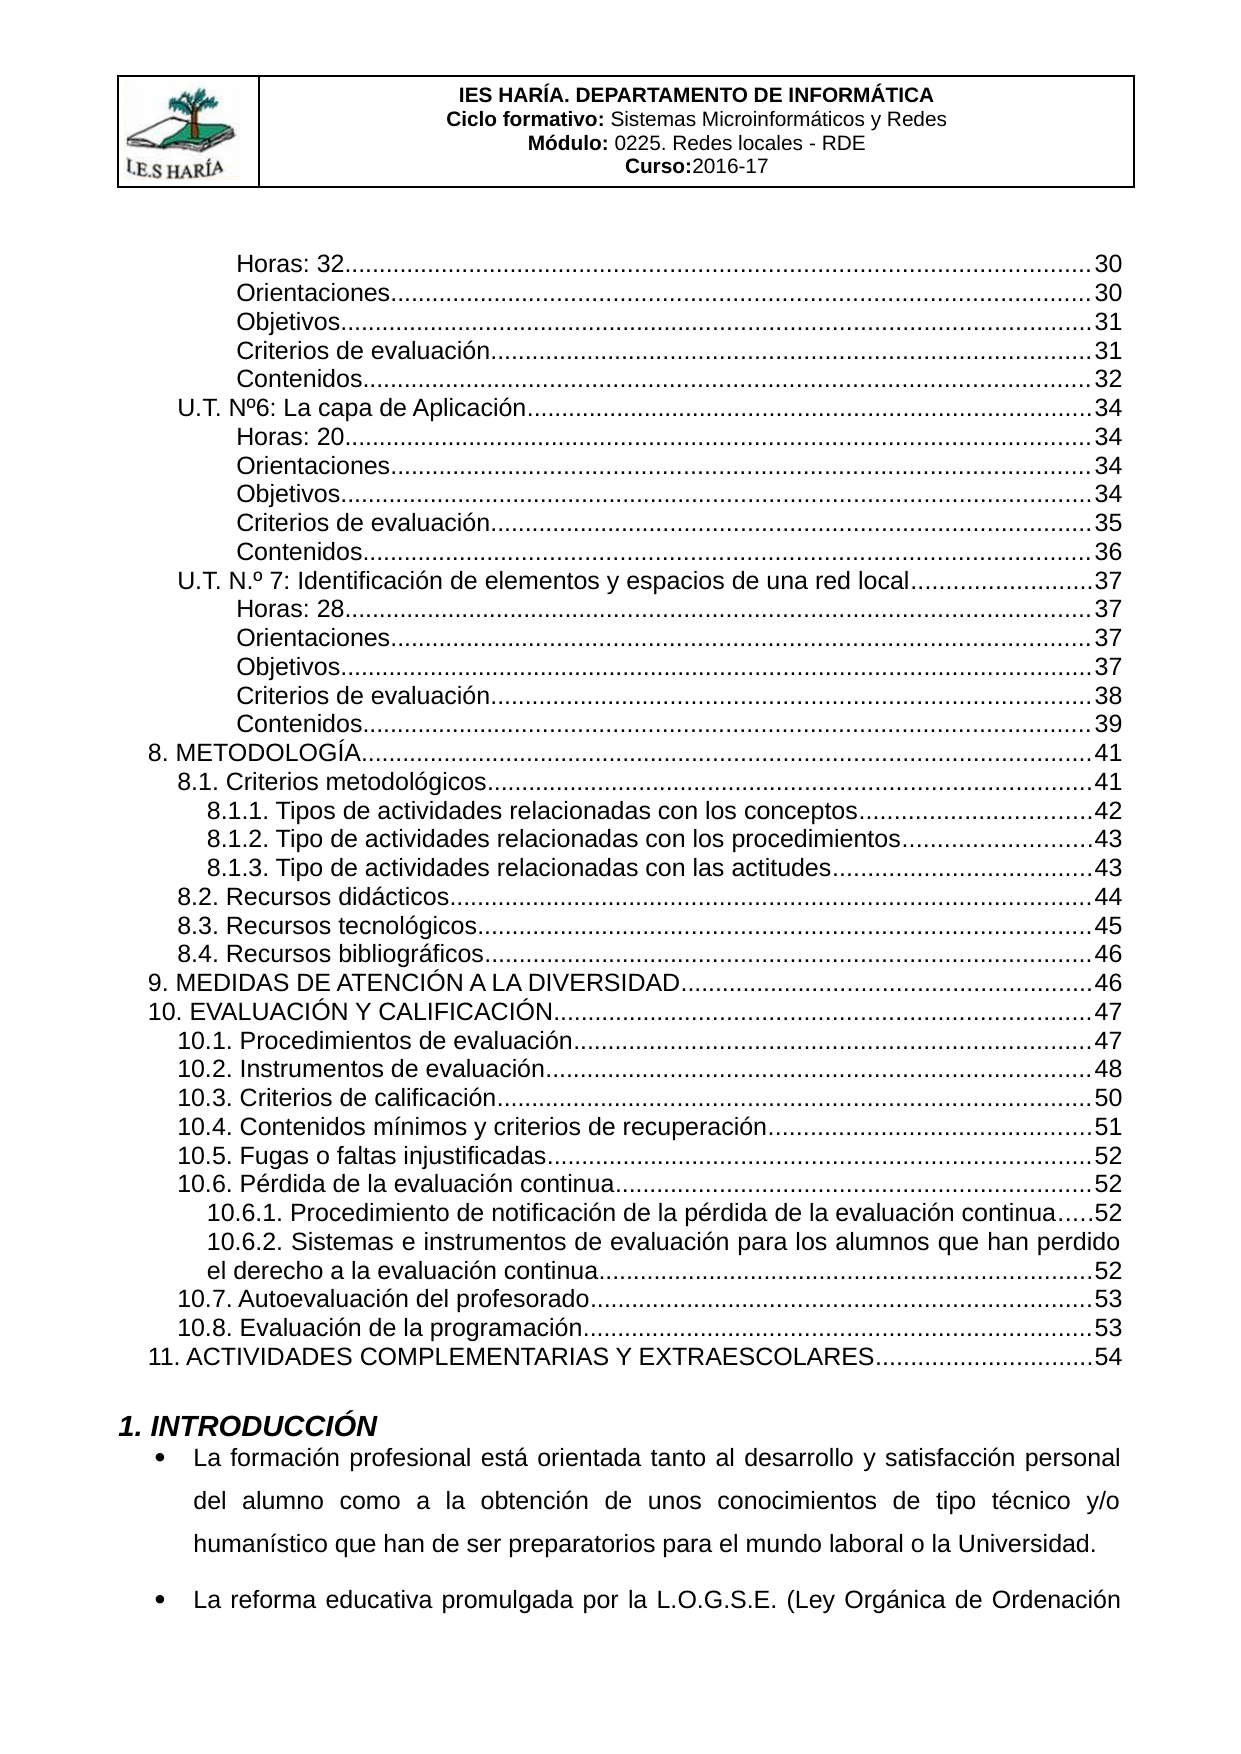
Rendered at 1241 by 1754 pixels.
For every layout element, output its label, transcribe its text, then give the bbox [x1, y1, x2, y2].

text 10.6.2. Sistemas e instrumentos de evaluación para los alumnos que han perdido el derecho a la evaluación continua 52 [207, 1227, 1122, 1284]
text 8.4. Recursos bibliográficos 46 [177, 939, 1122, 968]
text Objetivos 37 [236, 652, 1122, 681]
text 10.6.1. Procedimiento de notificación de la pérdida de la evaluación continua 52 [207, 1198, 1122, 1227]
text 10. EVALUACIÓN Y CALIFICACIÓN 47 [148, 997, 1122, 1026]
text Orientaciones 37 [236, 623, 1122, 652]
text U.T. Nº6: La capa de Aplicación 34 [177, 393, 1122, 422]
text 10.8. Evaluación de la programación 53 [177, 1313, 1122, 1342]
text U.T. N.º 7: Identificación de elementos y espacios de una red local 37 [177, 566, 1122, 594]
text 10.6. Pérdida de la evaluación continua 52 [177, 1169, 1122, 1198]
text 8. METODOLOGÍA 41 [148, 738, 1122, 767]
text Objetivos 31 [236, 307, 1122, 336]
text Contenidos 39 [236, 709, 1122, 738]
list La reforma educativa promulgada por la L.O.G.S.E. (Ley Orgánica de Ordenación [156, 1585, 1122, 1613]
text 10.7. Autoevaluación del profesorado 53 [177, 1284, 1122, 1313]
text Criterios de evaluación 38 [236, 681, 1122, 709]
subtitle 1. INTRODUCCIÓN [118, 1409, 1122, 1443]
text 10.4. Contenidos mínimos y criterios de recuperación 51 [177, 1112, 1122, 1141]
text Objetivos 34 [236, 479, 1122, 508]
text 10.5. Fugas o faltas injustificadas 52 [177, 1141, 1122, 1169]
text 11. ACTIVIDADES COMPLEMENTARIAS Y EXTRAESCOLARES 54 [148, 1342, 1122, 1371]
text 8.1. Criterios metodológicos 41 [177, 767, 1122, 796]
text Orientaciones 34 [236, 451, 1122, 479]
text Contenidos 36 [236, 537, 1122, 566]
text 8.2. Recursos didácticos 44 [177, 882, 1122, 911]
text 8.1.3. Tipo de actividades relacionadas con las actitudes 43 [207, 853, 1122, 882]
text Criterios de evaluación 35 [236, 508, 1122, 537]
text 10.1. Procedimientos de evaluación 47 [177, 1026, 1122, 1054]
text 10.2. Instrumentos de evaluación 48 [177, 1054, 1122, 1083]
text 8.3. Recursos tecnológicos 45 [177, 911, 1122, 939]
text 8.1.1. Tipos de actividades relacionadas con los conceptos 42 [207, 796, 1122, 824]
text Contenidos 32 [236, 364, 1122, 393]
list La formación profesional está orientada tanto al desarrollo y satisfacción personal del alumno como a la obtención de unos conocimientos de tipo técnico y/o humanístico que han de ser preparatorios para el mundo laboral o la Universidad. [156, 1443, 1122, 1558]
text 9. MEDIDAS DE ATENCIÓN A LA DIVERSIDAD 46 [148, 968, 1122, 997]
text Horas: 32 30 [236, 249, 1122, 278]
text Horas: 28 37 [236, 594, 1122, 623]
text Criterios de evaluación 31 [236, 336, 1122, 364]
picture [123, 82, 241, 180]
text Orientaciones 30 [236, 278, 1122, 307]
text 8.1.2. Tipo de actividades relacionadas con los procedimientos 43 [207, 824, 1122, 853]
text 10.3. Criterios de calificación 50 [177, 1083, 1122, 1112]
text Horas: 20 34 [236, 422, 1122, 451]
